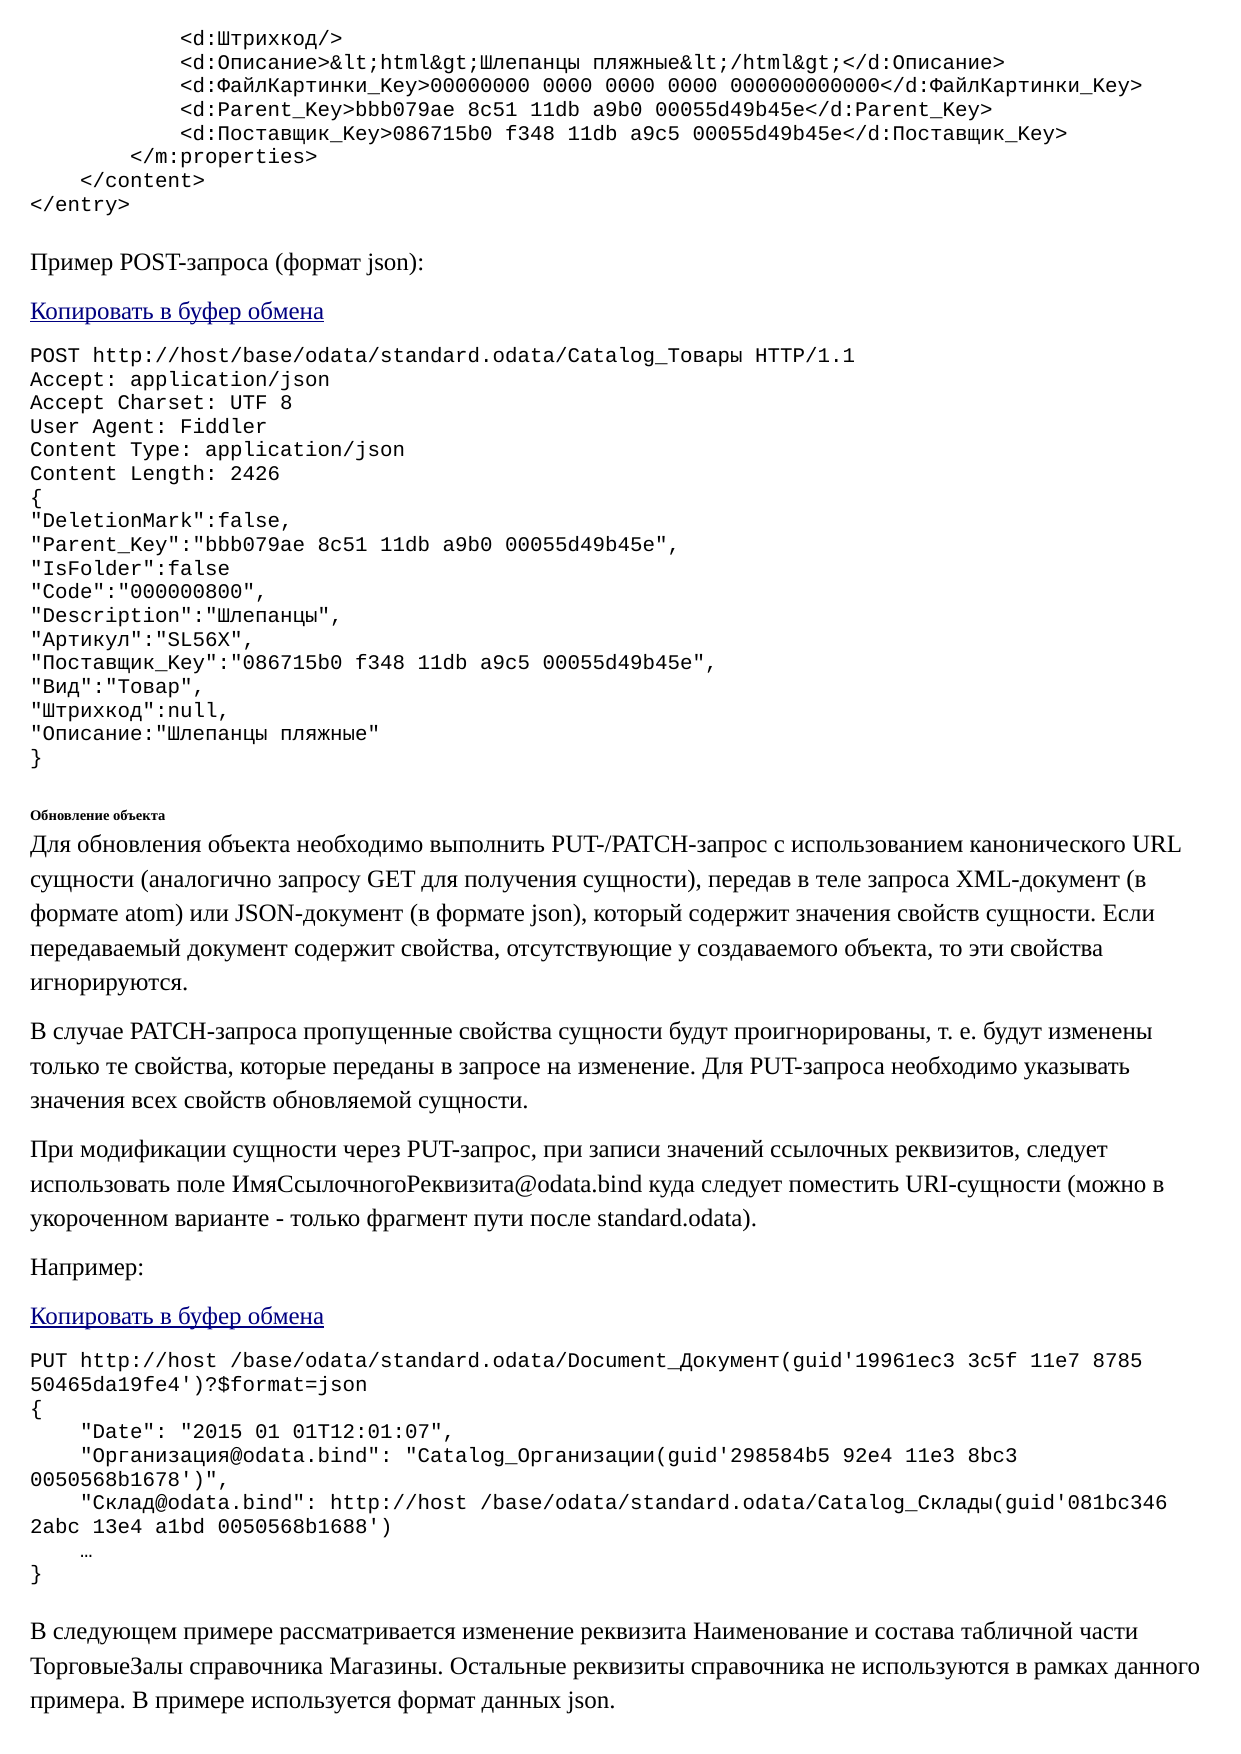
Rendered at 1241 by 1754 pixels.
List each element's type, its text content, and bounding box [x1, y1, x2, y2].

text <d:Штрихкод/> [30, 28, 1211, 52]
subtitle Обновление объекта [30, 806, 1211, 823]
text При модификации сущности через PUT-запрос, при записи значений ссылочных реквизитов, следует использовать поле ИмяСсылочногоРеквизита@odata.bind куда следует поместить URI-сущности (можно в укороченном варианте ‑ только фрагмент пути после standard.odata). [30, 1134, 1211, 1232]
text </content> [30, 170, 1211, 194]
text "Описание:"Шлепанцы пляжные" [30, 723, 1211, 747]
text … [30, 1539, 1211, 1563]
text } [30, 747, 1211, 771]
text { [30, 1398, 1211, 1421]
text { [30, 487, 1211, 510]
text Accept Charset: UTF 8 [30, 392, 1211, 416]
text "Description":"Шлепанцы", [30, 605, 1211, 629]
text "Штрихкод":null, [30, 699, 1211, 723]
text </entry> [30, 194, 1211, 217]
text Например: [30, 1252, 1211, 1281]
text Content Length: 2426 [30, 463, 1211, 487]
text "Date": "2015 01 01T12:01:07", [30, 1421, 1211, 1445]
text "Code":"000000800", [30, 581, 1211, 605]
text </m:properties> [30, 146, 1211, 170]
text "Склад@odata.bind": http://host /base/odata/standard.odata/Catalog_Склады(guid'081bc346 2abc 13e4 a1bd 0050568b1688') [30, 1492, 1211, 1539]
text <d:Поставщик_Key>086715b0 f348 11db a9c5 00055d49b45e</d:Поставщик_Key> [30, 123, 1211, 146]
text <d:ФайлКартинки_Key>00000000 0000 0000 0000 000000000000</d:ФайлКартинки_Key> [30, 75, 1211, 99]
text } [30, 1563, 1211, 1587]
text В случае PATCH-запроса пропущенные свойства сущности будут проигнорированы, т. е. будут изменены только те свойства, которые переданы в запросе на изменение. Для PUT-запроса необходимо указывать значения всех свойств обновляемой сущности. [30, 1016, 1211, 1114]
text Content Type: application/json [30, 439, 1211, 463]
text Копировать в буфер обмена [30, 1301, 1211, 1330]
text User Agent: Fiddler [30, 416, 1211, 439]
text <d:Parent_Key>bbb079ae 8c51 11db a9b0 00055d49b45e</d:Parent_Key> [30, 99, 1211, 123]
text POST http://host/base/odata/standard.odata/Catalog_Товары HTTP/1.1 [30, 345, 1211, 368]
text "Parent_Key":"bbb079ae 8c51 11db a9b0 00055d49b45e", [30, 534, 1211, 558]
text PUT http://host /base/odata/standard.odata/Document_Документ(guid'19961ec3 3c5f 11e7 8785 50465da19fe4')?$format=json [30, 1350, 1211, 1398]
text В следующем примере рассматривается изменение реквизита Наименование и состава табличной части ТорговыеЗалы справочника Магазины. Остальные реквизиты справочника не используются в рамках данного примера. В примере используется формат данных json. [30, 1616, 1211, 1714]
text "Организация@odata.bind": "Catalog_Организации(guid'298584b5 92e4 11e3 8bc3 0050568b1678')", [30, 1445, 1211, 1492]
text <d:Описание>&lt;html&gt;Шлепанцы пляжные&lt;/html&gt;</d:Описание> [30, 52, 1211, 75]
text "Артикул":"SL56X", [30, 629, 1211, 652]
text Копировать в буфер обмена [30, 296, 1211, 324]
text Пример POST-запроса (формат json): [30, 247, 1211, 276]
text "IsFolder":false [30, 558, 1211, 581]
text "Поставщик_Key":"086715b0 f348 11db a9c5 00055d49b45e", [30, 652, 1211, 676]
text "DeletionMark":false, [30, 510, 1211, 534]
text Accept: application/json [30, 368, 1211, 392]
text "Вид":"Товар", [30, 676, 1211, 699]
text Для обновления объекта необходимо выполнить PUT-/PATCH-запрос с использованием канонического URL сущности (аналогично запросу GET для получения сущности), передав в теле запроса XML-документ (в формате atom) или JSON-документ (в формате json), который содержит значения свойств сущности. Если передаваемый документ содержит свойства, отсутствующие у создаваемого объекта, то эти свойства игнорируются. [30, 829, 1211, 996]
